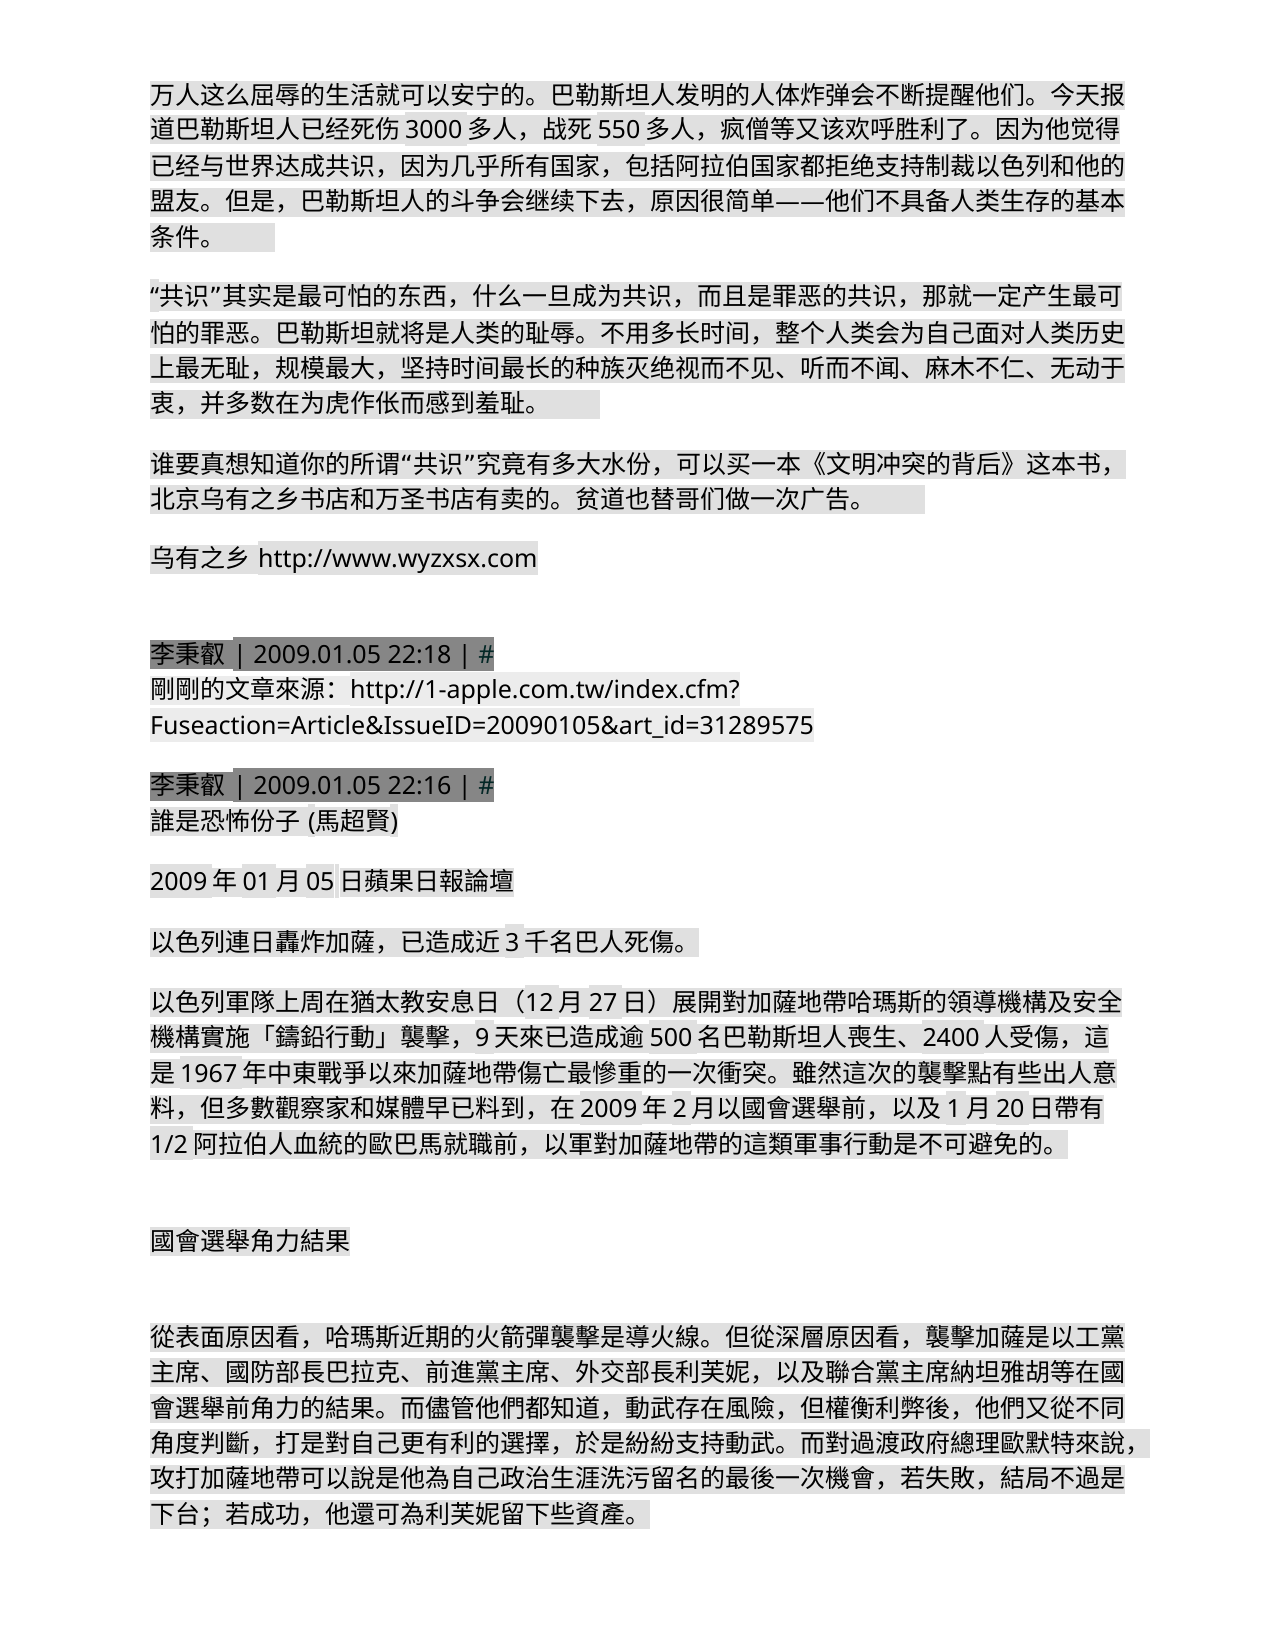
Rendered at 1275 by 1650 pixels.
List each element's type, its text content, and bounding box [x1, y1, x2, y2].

text 國會選舉角力結果 [150, 1185, 1125, 1256]
text 万人这么屈辱的生活就可以安宁的。巴勒斯坦人发明的人体炸弹会不断提醒他们。今天报道巴勒斯坦人已经死伤3000多人，战死550多人，疯僧等又该欢呼胜利了。因为他觉得已经与世界达成共识，因为几乎所有国家，包括阿拉伯国家都拒绝支持制裁以色列和他的盟友。但是，巴勒斯坦人的斗争会继续下去，原因很简单——他们不具备人类生存的基本条件。 [150, 75, 1125, 252]
text 剛剛的文章來源：http://1-apple.com.tw/index.cfm?Fuseaction=Article&IssueID=20090105&art_id=31289575 [150, 671, 1125, 742]
text 2009年01月05日蘋果日報論壇 [150, 862, 1125, 898]
text “共识”其实是最可怕的东西，什么一旦成为共识，而且是罪恶的共识，那就一定产生最可怕的罪恶。巴勒斯坦就将是人类的耻辱。不用多长时间，整个人类会为自己面对人类历史上最无耻，规模最大，坚持时间最长的种族灭绝视而不见、听而不闻、麻木不仁、无动于衷，并多数在为虎作伥而感到羞耻。 [150, 277, 1125, 419]
text 李秉叡 | 2009.01.05 22:18 | # [150, 635, 1125, 671]
text 誰是恐怖份子 (馬超賢) [150, 802, 1125, 837]
text 從表面原因看，哈瑪斯近期的火箭彈襲擊是導火線。但從深層原因看，襲擊加薩是以工黨主席、國防部長巴拉克、前進黨主席、外交部長利芙妮，以及聯合黨主席納坦雅胡等在國會選舉前角力的結果。而儘管他們都知道，動武存在風險，但權衡利弊後，他們又從不同角度判斷，打是對自己更有利的選擇，於是紛紛支持動武。而對過渡政府總理歐默特來說，攻打加薩地帶可以說是他為自己政治生涯洗污留名的最後一次機會，若失敗，結局不過是下台；若成功，他還可為利芙妮留下些資產。 [150, 1281, 1125, 1529]
text 李秉叡 | 2009.01.05 22:16 | # [150, 767, 1125, 802]
text 以色列連日轟炸加薩，已造成近3千名巴人死傷。 [150, 923, 1125, 958]
text 以色列軍隊上周在猶太教安息日（12月27日）展開對加薩地帶哈瑪斯的領導機構及安全機構實施「鑄鉛行動」襲擊，9天來已造成逾500名巴勒斯坦人喪生、2400人受傷，這是1967年中東戰爭以來加薩地帶傷亡最慘重的一次衝突。雖然這次的襲擊點有些出人意料，但多數觀察家和媒體早已料到，在2009年2月以國會選舉前，以及1月20日帶有1/2阿拉伯人血統的歐巴馬就職前，以軍對加薩地帶的這類軍事行動是不可避免的。 [150, 983, 1125, 1160]
text 乌有之乡 http://www.wyzxsx.com [150, 539, 1125, 610]
text 谁要真想知道你的所谓“共识”究竟有多大水份，可以买一本《文明冲突的背后》这本书，北京乌有之乡书店和万圣书店有卖的。贫道也替哥们做一次广告。 [150, 444, 1125, 514]
